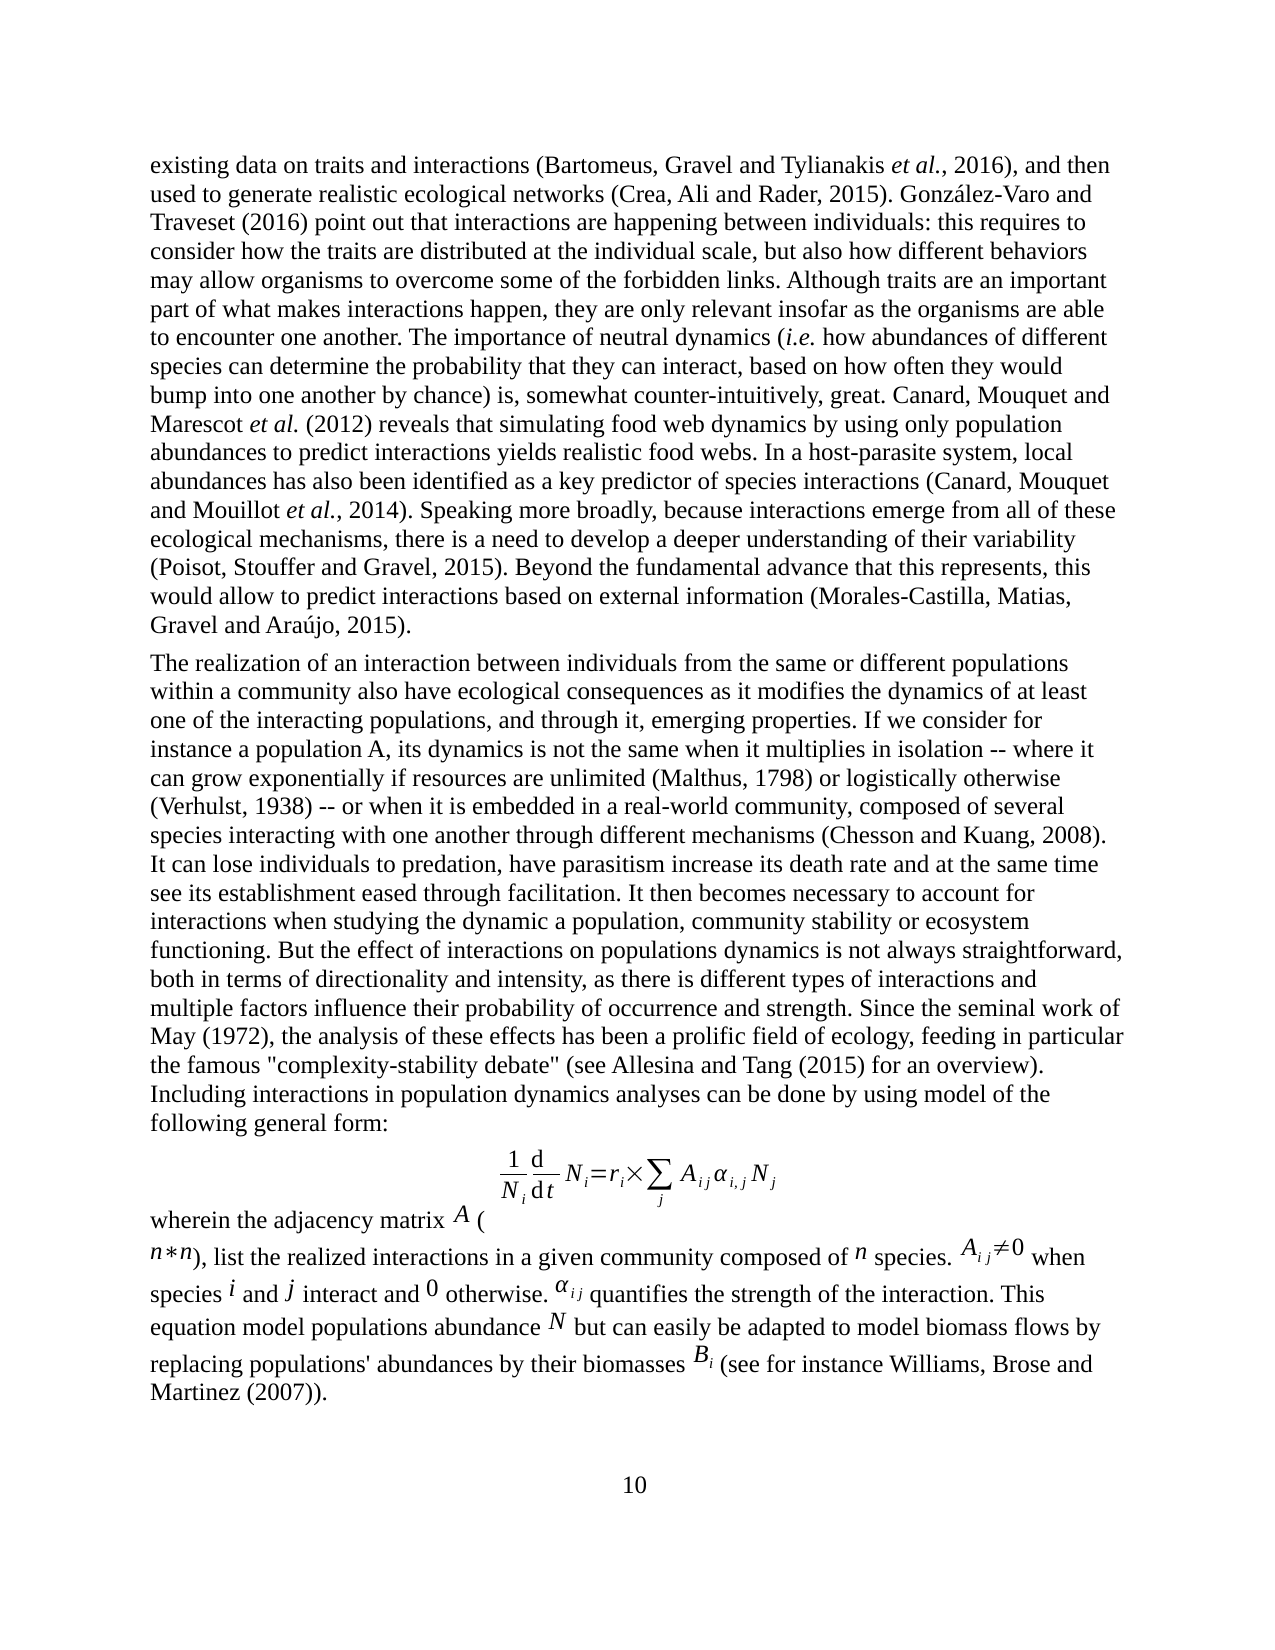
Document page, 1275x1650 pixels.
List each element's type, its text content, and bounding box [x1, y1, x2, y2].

text wherein the adjacency matrix (), list the realized interactions in a given community composed of species. when species and interact and otherwise. quantifies the strength of the interaction. This equation model populations abundance but can easily be adapted to model biomass flows by replacing populations' abundances by their biomasses (see for instance Williams, Brose and Martinez (2007)). [150, 1201, 1125, 1406]
text existing data on traits and interactions (Bartomeus, Gravel and Tylianakis et al., 2016), and then used to generate realistic ecological networks (Crea, Ali and Rader, 2015). González-Varo and Traveset (2016) point out that interactions are happening between individuals: this requires to consider how the traits are distributed at the individual scale, but also how different behaviors may allow organisms to overcome some of the forbidden links. Although traits are an important part of what makes interactions happen, they are only relevant insofar as the organisms are able to encounter one another. The importance of neutral dynamics (i.e. how abundances of different species can determine the probability that they can interact, based on how often they would bump into one another by chance) is, somewhat counter-intuitively, great. Canard, Mouquet and Marescot et al. (2012) reveals that simulating food web dynamics by using only population abundances to predict interactions yields realistic food webs. In a host-parasite system, local abundances has also been identified as a key predictor of species interactions (Canard, Mouquet and Mouillot et al., 2014). Speaking more broadly, because interactions emerge from all of these ecological mechanisms, there is a need to develop a deeper understanding of their variability (Poisot, Stouffer and Gravel, 2015). Beyond the fundamental advance that this represents, this would allow to predict interactions based on external information (Morales-Castilla, Matias, Gravel and Araújo, 2015). [150, 150, 1125, 639]
text The realization of an interaction between individuals from the same or different populations within a community also have ecological consequences as it modifies the dynamics of at least one of the interacting populations, and through it, emerging properties. If we consider for instance a population A, its dynamics is not the same when it multiplies in isolation -- where it can grow exponentially if resources are unlimited (Malthus, 1798) or logistically otherwise (Verhulst, 1938) -- or when it is embedded in a real-world community, composed of several species interacting with one another through different mechanisms (Chesson and Kuang, 2008). It can lose individuals to predation, have parasitism increase its death rate and at the same time see its establishment eased through facilitation. It then becomes necessary to account for interactions when studying the dynamic a population, community stability or ecosystem functioning. But the effect of interactions on populations dynamics is not always straightforward, both in terms of directionality and intensity, as there is different types of interactions and multiple factors influence their probability of occurrence and strength. Since the seminal work of May (1972), the analysis of these effects has been a prolific field of ecology, feeding in particular the famous "complexity-stability debate" (see Allesina and Tang (2015) for an overview). Including interactions in population dynamics analyses can be done by using model of the following general form: [150, 648, 1125, 1136]
